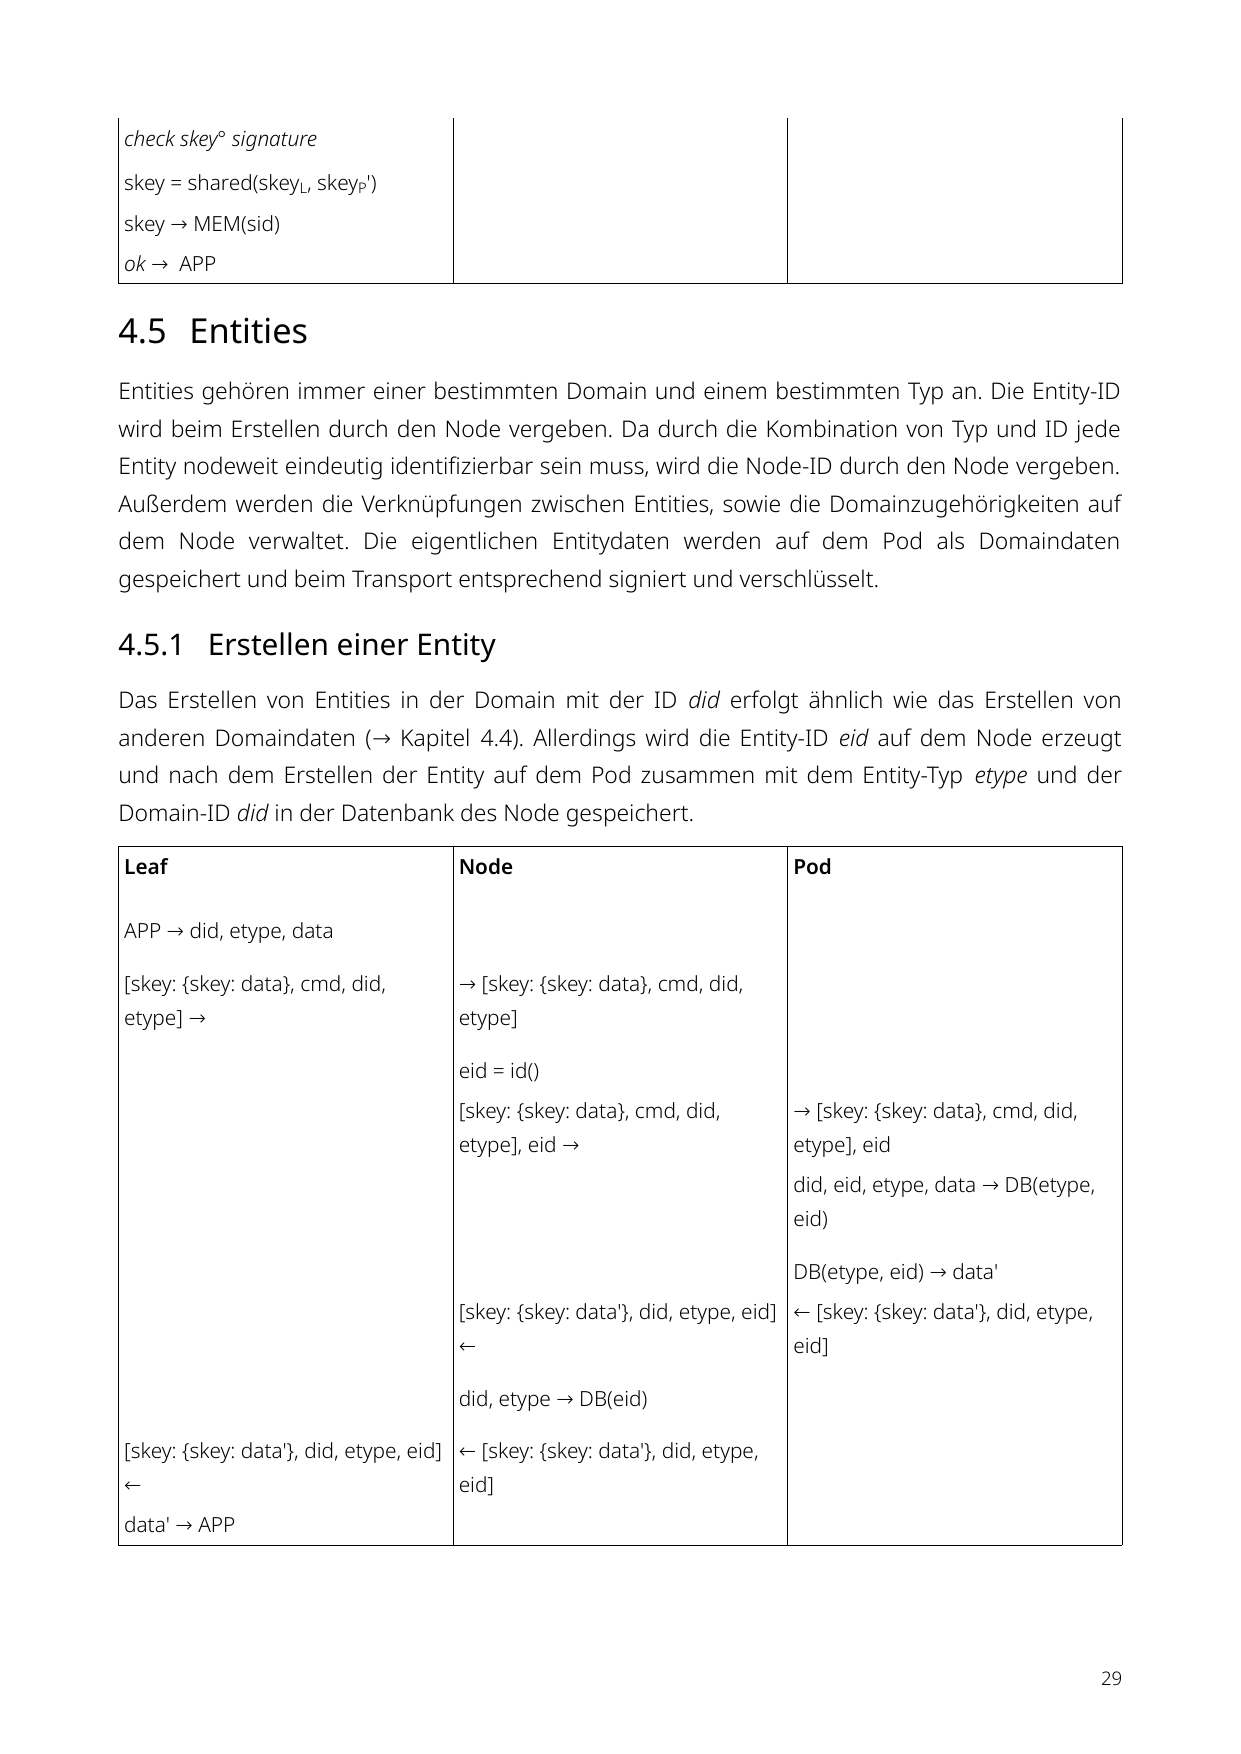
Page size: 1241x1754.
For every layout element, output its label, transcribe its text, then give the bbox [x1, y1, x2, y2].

table_cell [454, 1164, 787, 1238]
table_cell [454, 1418, 787, 1431]
table_cell [119, 1251, 453, 1291]
subtitle Entities [118, 307, 1122, 354]
table_cell [788, 204, 1122, 243]
table_cell [788, 1505, 1122, 1544]
table_cell APP → did, etype, data [119, 911, 453, 951]
table_cell did, eid, etype, data → DB(etype, eid) [788, 1164, 1122, 1238]
table_cell [454, 204, 787, 243]
table_cell [119, 1050, 453, 1090]
table_cell [454, 1505, 787, 1544]
table_cell [788, 1418, 1122, 1431]
table_cell skey → MEM(sid) [119, 204, 453, 243]
table_cell [788, 1431, 1122, 1505]
table_cell [skey: {skey: data}, cmd, did, etype], eid → [454, 1090, 787, 1164]
table_cell → [skey: {skey: data}, cmd, did, etype], eid [788, 1090, 1122, 1164]
table_header Pod [788, 847, 1122, 898]
table_cell [119, 898, 453, 911]
table_cell [119, 1038, 453, 1050]
table_cell DB(etype, eid) → data' [788, 1251, 1122, 1291]
table_cell [788, 1365, 1122, 1378]
table_cell [119, 1365, 453, 1378]
table_cell [119, 1418, 453, 1431]
table_cell [788, 951, 1122, 963]
table_cell [788, 1038, 1122, 1050]
table_cell [454, 1038, 787, 1050]
table_cell [788, 1238, 1122, 1251]
table_cell [119, 1378, 453, 1418]
text Das Erstellen von Entities in der Domain mit der ID did erfolgt ähnlich wie das Erstellen von anderen Domaindaten (→ Kapitel 4.4). Allerdings wird die Entity-ID eid auf dem Node erzeugt und nach dem Erstellen der Entity auf dem Pod zusammen mit dem Entity-Typ etype und der Domain-ID did in der Datenbank des Node gespeichert. [118, 684, 1122, 828]
table_cell skey = shared(skeyL, skeyP') [119, 158, 453, 203]
table_cell [788, 1378, 1122, 1418]
table_cell data' → APP [119, 1505, 453, 1544]
table_cell [788, 158, 1122, 203]
table_cell [119, 1090, 453, 1164]
table_header Node [454, 847, 787, 898]
table_cell check skey° signature [119, 118, 453, 158]
table_cell [454, 158, 787, 203]
table_cell [119, 1291, 453, 1365]
table_cell [119, 1164, 453, 1238]
table_cell [119, 1238, 453, 1251]
table_cell [119, 951, 453, 963]
table_cell [788, 244, 1122, 283]
table_cell [788, 911, 1122, 951]
table_cell [skey: {skey: data'}, did, etype, eid] ← [454, 1291, 787, 1365]
table_cell [454, 244, 787, 283]
table_cell ← [skey: {skey: data'}, did, etype, eid] [454, 1431, 787, 1505]
table_header Leaf [119, 847, 453, 898]
table_cell [788, 1050, 1122, 1090]
table_cell [454, 898, 787, 911]
subtitle Erstellen einer Entity [118, 624, 1122, 664]
table_cell [788, 964, 1122, 1037]
table_cell [788, 898, 1122, 911]
table_cell ok → APP [119, 244, 453, 283]
table_cell → [skey: {skey: data}, cmd, did, etype] [454, 964, 787, 1037]
text Entities gehören immer einer bestimmten Domain und einem bestimmten Typ an. Die Entity-ID wird beim Erstellen durch den Node vergeben. Da durch die Kombination von Typ und ID jede Entity nodeweit eindeutig identifizierbar sein muss, wird die Node-ID durch den Node vergeben. Außerdem werden die Verknüpfungen zwischen Entities, sowie die Domainzugehörigkeiten auf dem Node verwaltet. Die eigentlichen Entitydaten werden auf dem Pod als Domaindaten gespeichert und beim Transport entsprechend signiert und verschlüsselt. [118, 375, 1122, 594]
table_cell [454, 911, 787, 951]
table_cell [skey: {skey: data}, cmd, did, etype] → [119, 964, 453, 1037]
table_cell [788, 118, 1122, 158]
table_cell [454, 118, 787, 158]
table_cell [454, 1238, 787, 1251]
table_cell eid = id() [454, 1050, 787, 1090]
table_cell [skey: {skey: data'}, did, etype, eid] ← [119, 1431, 453, 1505]
table_cell [454, 951, 787, 963]
table_cell [454, 1251, 787, 1291]
table_cell did, etype → DB(eid) [454, 1378, 787, 1418]
table_cell ← [skey: {skey: data'}, did, etype, eid] [788, 1291, 1122, 1365]
table_cell [454, 1365, 787, 1378]
